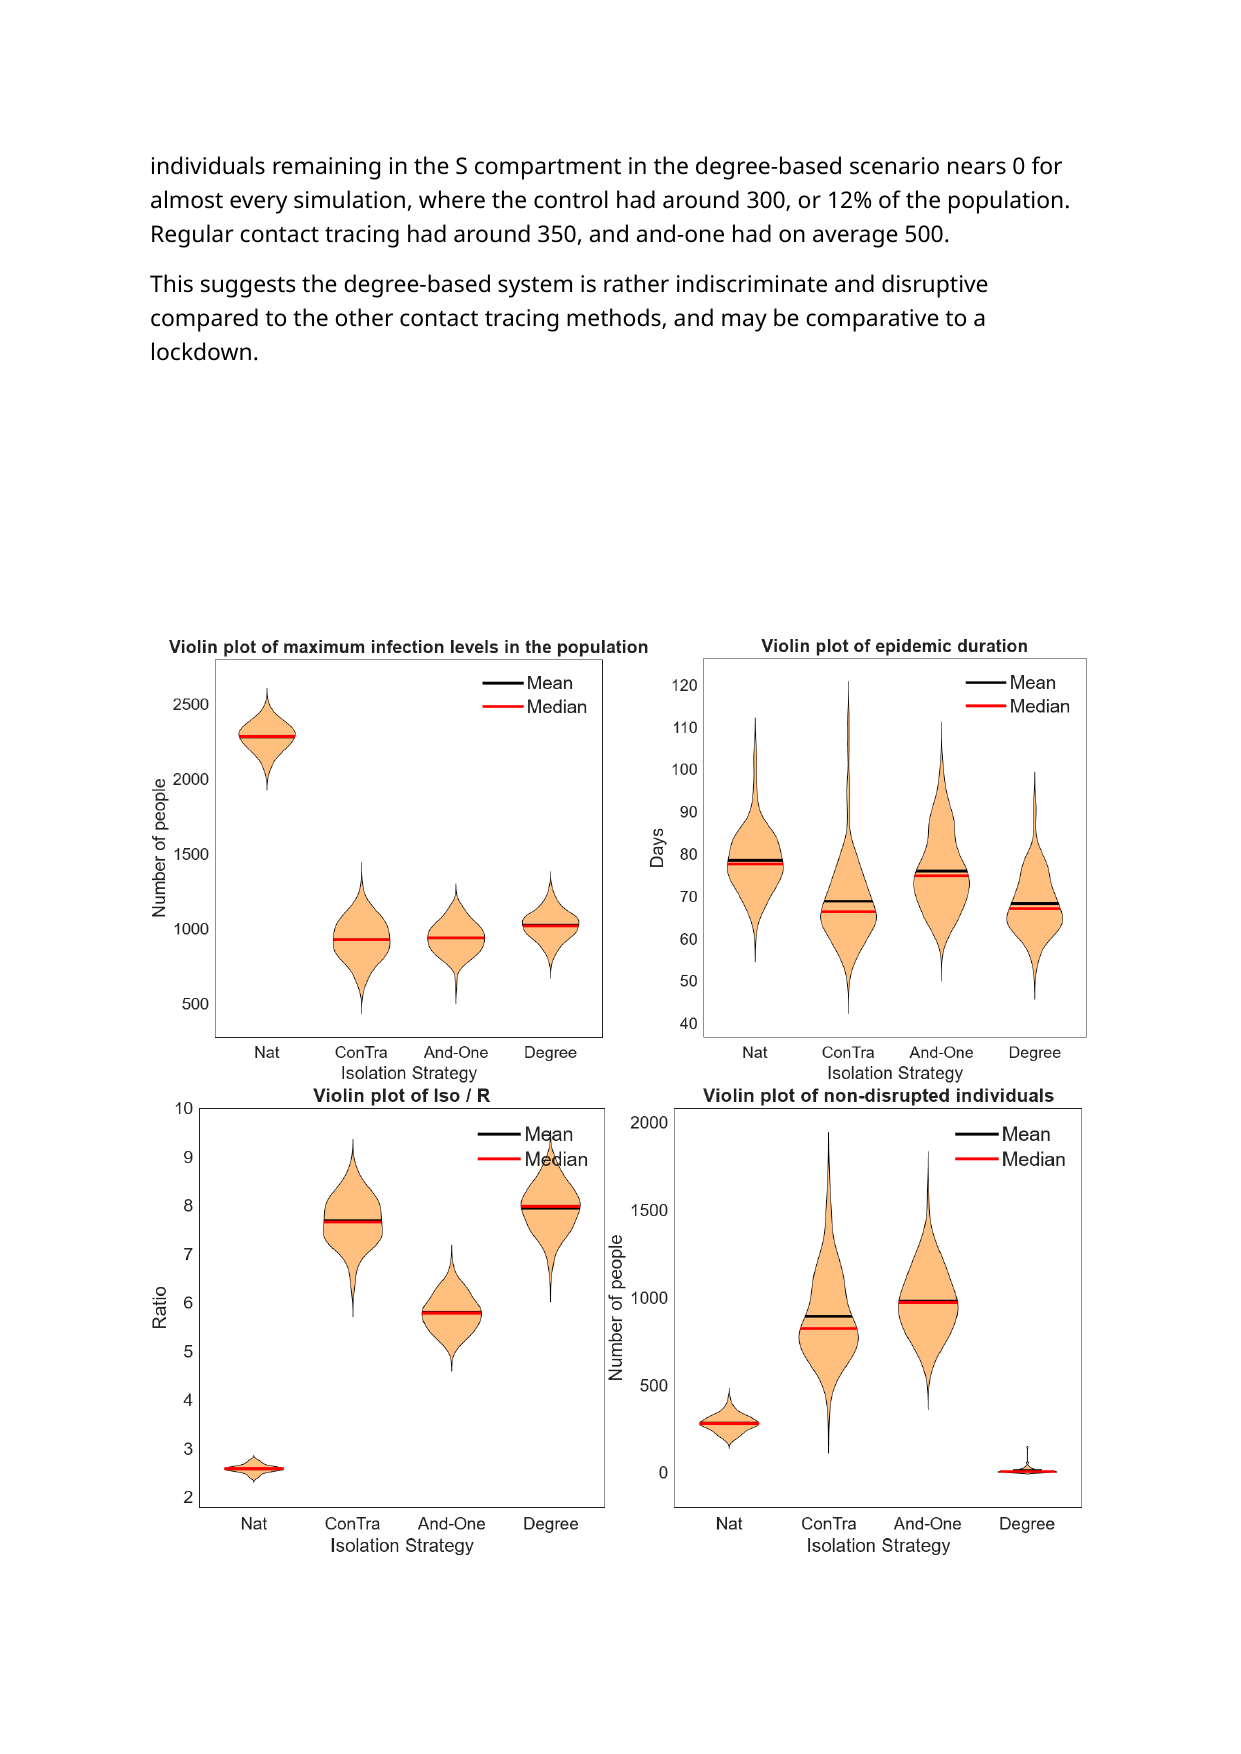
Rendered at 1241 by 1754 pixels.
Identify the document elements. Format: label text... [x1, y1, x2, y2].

text individuals remaining in the S compartment in the degree-based scenario nears 0 for almost every simulation, where the control had around 300, or 12% of the population. Regular contact tracing had around 350, and and-one had on average 500. [150, 150, 1090, 249]
text This suggests the degree-based system is rather indiscriminate and disruptive compared to the other contact tracing methods, and may be comparative to a lockdown. [150, 268, 1090, 367]
picture [150, 637, 1088, 1084]
picture [150, 1086, 1084, 1557]
